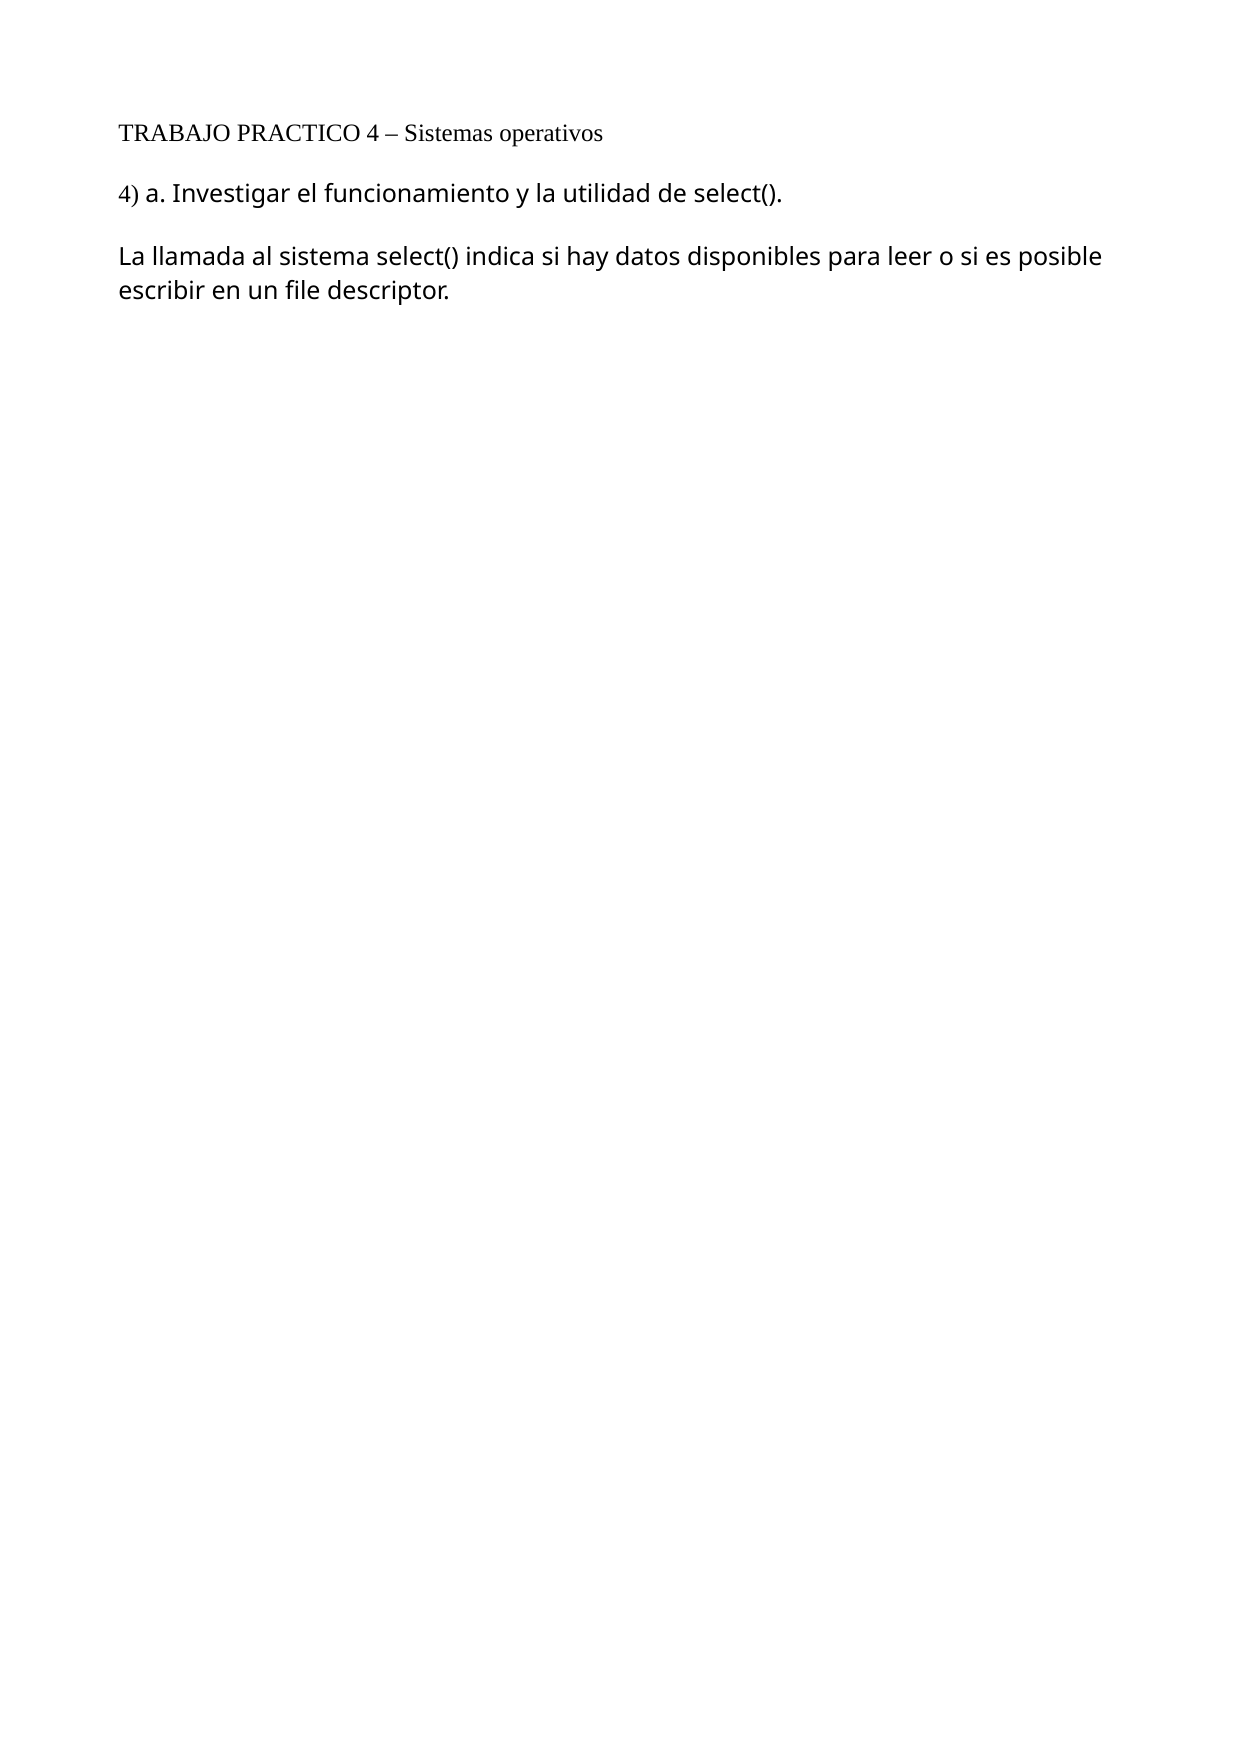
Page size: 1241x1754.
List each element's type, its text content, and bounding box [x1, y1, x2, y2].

text La llamada al sistema select() indica si hay datos disponibles para leer o si es posible escribir en un file descriptor. [118, 238, 1122, 307]
text TRABAJO PRACTICO 4 – Sistemas operativos [118, 118, 1122, 147]
text 4) a. Investigar el funcionamiento y la utilidad de select(). [118, 176, 1122, 210]
